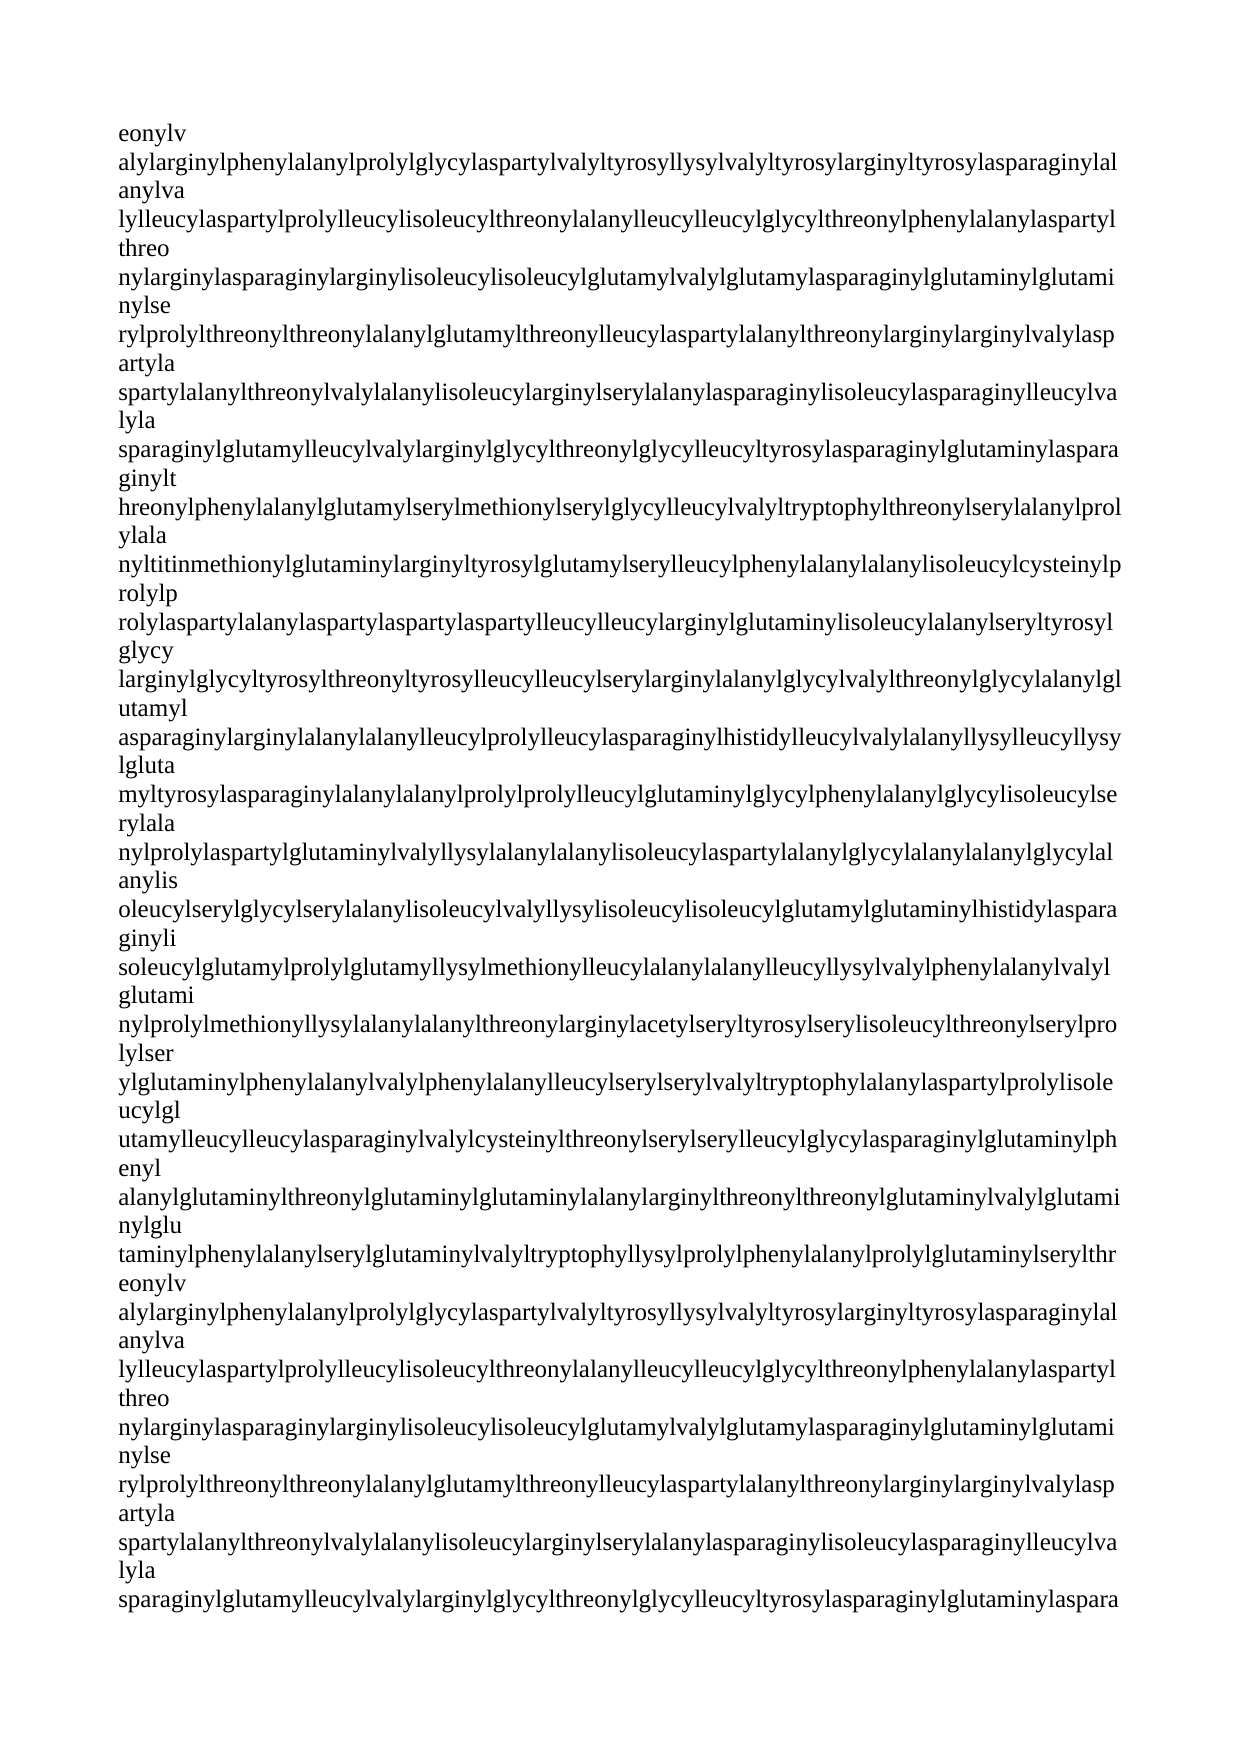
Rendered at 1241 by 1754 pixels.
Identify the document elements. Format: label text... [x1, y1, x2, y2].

text eonylv alylarginylphenylalanylprolylglycylaspartylvalyltyrosyllysylvalyltyrosylarginyltyrosylasparaginylalanylva lylleucylaspartylprolylleucylisoleucylthreonylalanylleucylleucylglycylthreonylphenylalanylaspartylthreo nylarginylasparaginylarginylisoleucylisoleucylglutamylvalylglutamylasparaginylglutaminylglutaminylse rylprolylthreonylthreonylalanylglutamylthreonylleucylaspartylalanylthreonylarginylarginylvalylaspartyla spartylalanylthreonylvalylalanylisoleucylarginylserylalanylasparaginylisoleucylasparaginylleucylvalyla sparaginylglutamylleucylvalylarginylglycylthreonylglycylleucyltyrosylasparaginylglutaminylasparaginylt hreonylphenylalanylglutamylserylmethionylserylglycylleucylvalyltryptophylthreonylserylalanylprolylala nyltitinmethionylglutaminylarginyltyrosylglutamylserylleucylphenylalanylalanylisoleucylcysteinylprolylp rolylaspartylalanylaspartylaspartylaspartylleucylleucylarginylglutaminylisoleucylalanylseryltyrosylglycy larginylglycyltyrosylthreonyltyrosylleucylleucylserylarginylalanylglycylvalylthreonylglycylalanylglutamyl asparaginylarginylalanylalanylleucylprolylleucylasparaginylhistidylleucylvalylalanyllysylleucyllysylgluta myltyrosylasparaginylalanylalanylprolylprolylleucylglutaminylglycylphenylalanylglycylisoleucylserylala nylprolylaspartylglutaminylvalyllysylalanylalanylisoleucylaspartylalanylglycylalanylalanylglycylalanylis oleucylserylglycylserylalanylisoleucylvalyllysylisoleucylisoleucylglutamylglutaminylhistidylasparaginyli soleucylglutamylprolylglutamyllysylmethionylleucylalanylalanylleucyllysylvalylphenylalanylvalylglutami nylprolylmethionyllysylalanylalanylthreonylarginylacetylseryltyrosylserylisoleucylthreonylserylprolylser ylglutaminylphenylalanylvalylphenylalanylleucylserylserylvalyltryptophylalanylaspartylprolylisoleucylgl utamylleucylleucylasparaginylvalylcysteinylthreonylserylserylleucylglycylasparaginylglutaminylphenyl alanylglutaminylthreonylglutaminylglutaminylalanylarginylthreonylthreonylglutaminylvalylglutaminylglu taminylphenylalanylserylglutaminylvalyltryptophyllysylprolylphenylalanylprolylglutaminylserylthreonylv alylarginylphenylalanylprolylglycylaspartylvalyltyrosyllysylvalyltyrosylarginyltyrosylasparaginylalanylva lylleucylaspartylprolylleucylisoleucylthreonylalanylleucylleucylglycylthreonylphenylalanylaspartylthreo nylarginylasparaginylarginylisoleucylisoleucylglutamylvalylglutamylasparaginylglutaminylglutaminylse rylprolylthreonylthreonylalanylglutamylthreonylleucylaspartylalanylthreonylarginylarginylvalylaspartyla spartylalanylthreonylvalylalanylisoleucylarginylserylalanylasparaginylisoleucylasparaginylleucylvalyla sparaginylglutamylleucylvalylarginylglycylthreonylglycylleucyltyrosylasparaginylglutaminylaspara [118, 118, 1122, 1613]
